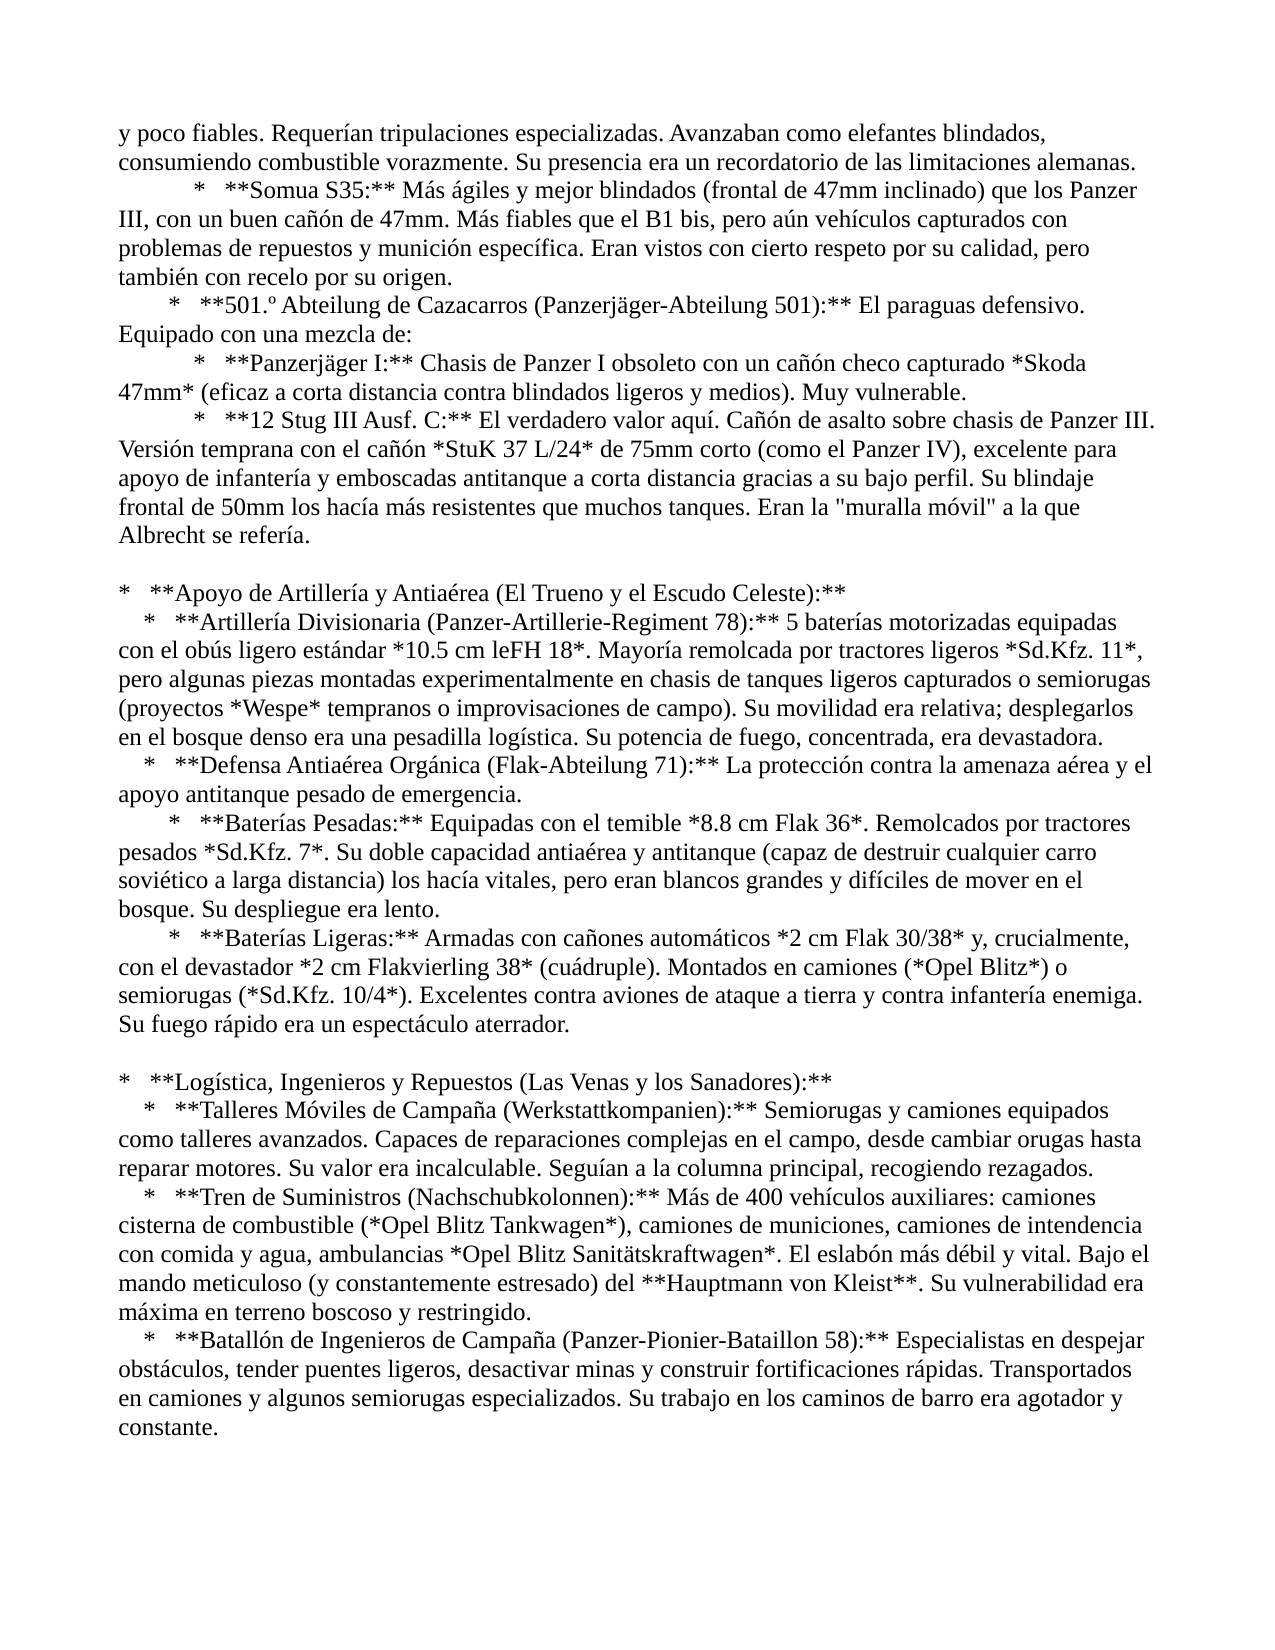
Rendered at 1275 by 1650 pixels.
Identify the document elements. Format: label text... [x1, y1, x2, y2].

text * **Batallón de Ingenieros de Campaña (Panzer-Pionier-Bataillon 58):** Especialistas en despejar obstáculos, tender puentes ligeros, desactivar minas y construir fortificaciones rápidas. Transportados en camiones y algunos semiorugas especializados. Su trabajo en los caminos de barro era agotador y constante. [118, 1326, 1157, 1441]
text * **Baterías Ligeras:** Armadas con cañones automáticos *2 cm Flak 30/38* y, crucialmente, con el devastador *2 cm Flakvierling 38* (cuádruple). Montados en camiones (*Opel Blitz*) o semiorugas (*Sd.Kfz. 10/4*). Excelentes contra aviones de ataque a tierra y contra infantería enemiga. Su fuego rápido era un espectáculo aterrador. [118, 923, 1157, 1038]
text * **12 Stug III Ausf. C:** El verdadero valor aquí. Cañón de asalto sobre chasis de Panzer III. Versión temprana con el cañón *StuK 37 L/24* de 75mm corto (como el Panzer IV), excelente para apoyo de infantería y emboscadas antitanque a corta distancia gracias a su bajo perfil. Su blindaje frontal de 50mm los hacía más resistentes que muchos tanques. Eran la "muralla móvil" a la que Albrecht se refería. [118, 406, 1157, 549]
text * **Tren de Suministros (Nachschubkolonnen):** Más de 400 vehículos auxiliares: camiones cisterna de combustible (*Opel Blitz Tankwagen*), camiones de municiones, camiones de intendencia con comida y agua, ambulancias *Opel Blitz Sanitätskraftwagen*. El eslabón más débil y vital. Bajo el mando meticuloso (y constantemente estresado) del **Hauptmann von Kleist**. Su vulnerabilidad era máxima en terreno boscoso y restringido. [118, 1182, 1157, 1326]
text * **Baterías Pesadas:** Equipadas con el temible *8.8 cm Flak 36*. Remolcados por tractores pesados *Sd.Kfz. 7*. Su doble capacidad antiaérea y antitanque (capaz de destruir cualquier carro soviético a larga distancia) los hacía vitales, pero eran blancos grandes y difíciles de mover en el bosque. Su despliegue era lento. [118, 808, 1157, 923]
text * **Talleres Móviles de Campaña (Werkstattkompanien):** Semiorugas y camiones equipados como talleres avanzados. Capaces de reparaciones complejas en el campo, desde cambiar orugas hasta reparar motores. Su valor era incalculable. Seguían a la columna principal, recogiendo rezagados. [118, 1096, 1157, 1182]
text * **Artillería Divisionaria (Panzer-Artillerie-Regiment 78):** 5 baterías motorizadas equipadas con el obús ligero estándar *10.5 cm leFH 18*. Mayoría remolcada por tractores ligeros *Sd.Kfz. 11*, pero algunas piezas montadas experimentalmente en chasis de tanques ligeros capturados o semiorugas (proyectos *Wespe* tempranos o improvisaciones de campo). Su movilidad era relativa; desplegarlos en el bosque denso era una pesadilla logística. Su potencia de fuego, concentrada, era devastadora. [118, 607, 1157, 751]
text * **Logística, Ingenieros y Repuestos (Las Venas y los Sanadores):** [118, 1067, 1157, 1096]
text * **Apoyo de Artillería y Antiaérea (El Trueno y el Escudo Celeste):** [118, 578, 1157, 607]
text * **Panzerjäger I:** Chasis de Panzer I obsoleto con un cañón checo capturado *Skoda 47mm* (eficaz a corta distancia contra blindados ligeros y medios). Muy vulnerable. [118, 348, 1157, 406]
text * **501.º Abteilung de Cazacarros (Panzerjäger-Abteilung 501):** El paraguas defensivo. Equipado con una mezcla de: [118, 291, 1157, 348]
text * **Defensa Antiaérea Orgánica (Flak-Abteilung 71):** La protección contra la amenaza aérea y el apoyo antitanque pesado de emergencia. [118, 751, 1157, 808]
text y poco fiables. Requerían tripulaciones especializadas. Avanzaban como elefantes blindados, consumiendo combustible vorazmente. Su presencia era un recordatorio de las limitaciones alemanas. [118, 118, 1157, 176]
text * **Somua S35:** Más ágiles y mejor blindados (frontal de 47mm inclinado) que los Panzer III, con un buen cañón de 47mm. Más fiables que el B1 bis, pero aún vehículos capturados con problemas de repuestos y munición específica. Eran vistos con cierto respeto por su calidad, pero también con recelo por su origen. [118, 176, 1157, 291]
